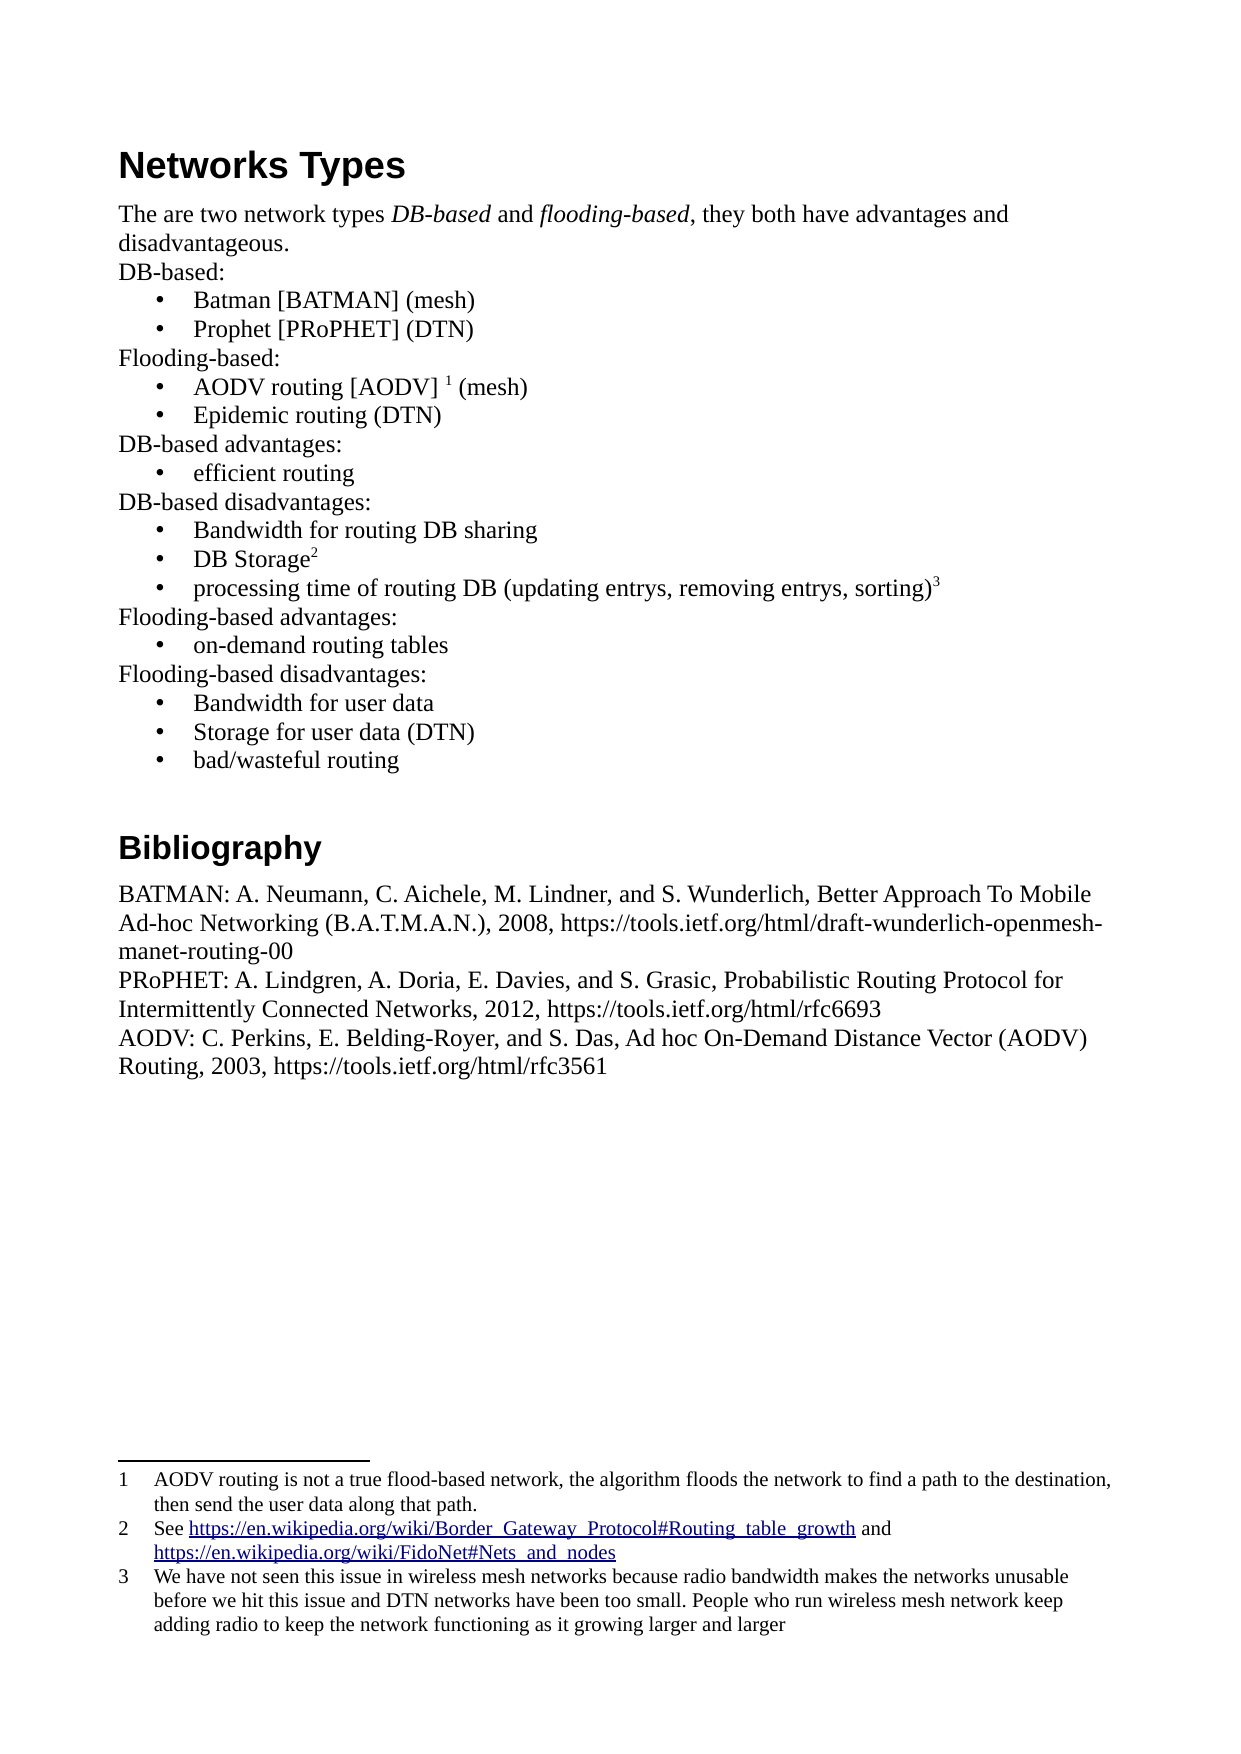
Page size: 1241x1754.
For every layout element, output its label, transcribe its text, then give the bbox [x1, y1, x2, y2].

list AODV routing [AODV] (mesh) [156, 372, 1122, 401]
list Prophet [PRoPHET] (DTN) [156, 314, 1122, 343]
list AODV routing is not a true flood-based network, the algorithm floods the network to find a path to the destination, then send the user data along that path. [118, 1467, 1122, 1516]
list bad/wasteful routing [156, 746, 1122, 774]
text AODV: C. Perkins, E. Belding-Royer, and S. Das, Ad hoc On-Demand Distance Vector (AODV) Routing, 2003, https://tools.ietf.org/html/rfc3561 [118, 1023, 1122, 1080]
list We have not seen this issue in wireless mesh networks because radio bandwidth makes the networks unusable before we hit this issue and DTN networks have been too small. People who run wireless mesh network keep adding radio to keep the network functioning as it growing larger and larger [118, 1564, 1122, 1636]
list Batman [BATMAN] (mesh) [156, 286, 1122, 314]
list processing time of routing DB (updating entrys, removing entrys, sorting) [156, 573, 1122, 602]
text DB-based: [118, 257, 1122, 286]
list Storage for user data (DTN) [156, 717, 1122, 746]
list Bandwidth for user data [156, 688, 1122, 717]
text BATMAN: A. Neumann, C. Aichele, M. Lindner, and S. Wunderlich, Better Approach To Mobile Ad-hoc Networking (B.A.T.M.A.N.), 2008, https://tools.ietf.org/html/draft-wunderlich-openmesh-manet-routing-00 [118, 879, 1122, 965]
subtitle Networks Types [118, 143, 1122, 187]
text Flooding-based: [118, 343, 1122, 372]
text The are two network types DB-based and flooding-based, they both have advantages and disadvantageous. [118, 199, 1122, 257]
text DB-based advantages: [118, 429, 1122, 458]
text PRoPHET: A. Lindgren, A. Doria, E. Davies, and S. Grasic, Probabilistic Routing Protocol for Intermittently Connected Networks, 2012, https://tools.ietf.org/html/rfc6693 [118, 965, 1122, 1023]
list See https://en.wikipedia.org/wiki/Border_Gateway_Protocol#Routing_table_growth and https://en.wikipedia.org/wiki/FidoNet#Nets_and_nodes [118, 1516, 1122, 1564]
subtitle Bibliography [118, 828, 1122, 866]
list efficient routing [156, 458, 1122, 487]
text DB-based disadvantages: [118, 487, 1122, 516]
list Epidemic routing (DTN) [156, 401, 1122, 429]
list DB Storage [156, 544, 1122, 573]
list Bandwidth for routing DB sharing [156, 516, 1122, 544]
text Flooding-based advantages: [118, 602, 1122, 631]
list on-demand routing tables [156, 631, 1122, 659]
text Flooding-based disadvantages: [118, 659, 1122, 688]
